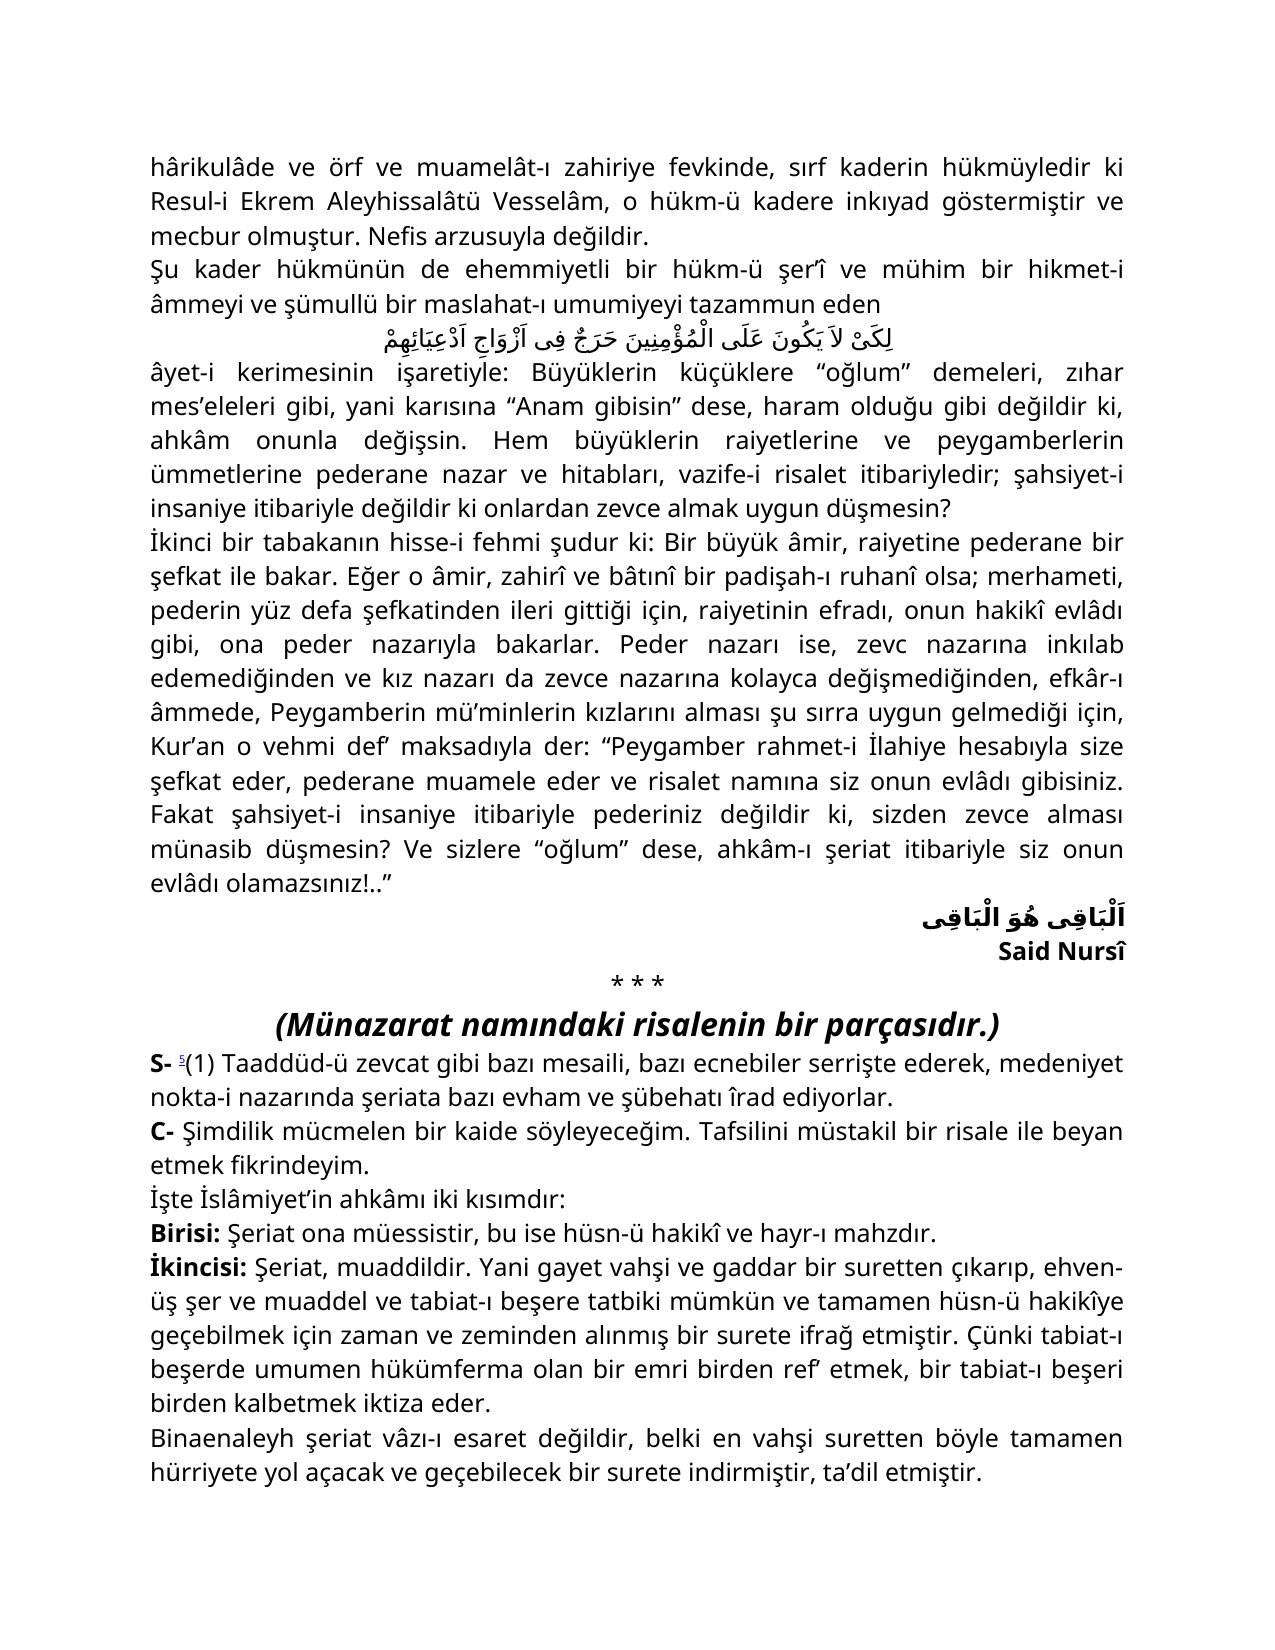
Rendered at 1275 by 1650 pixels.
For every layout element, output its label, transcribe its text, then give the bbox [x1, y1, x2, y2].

text S- 5(1) Taaddüd-ü zevcat gibi bazı mesaili, bazı ecnebiler serrişte ederek, medeniyet nokta-i nazarında şeriata bazı evham ve şübehatı îrad ediyorlar. [150, 1046, 1125, 1114]
text اَلْبَاقِى هُوَ الْبَاقِى [150, 899, 1125, 933]
text Birisi: Şeriat ona müessistir, bu ise hüsn-ü hakikî ve hayr-ı mahzdır. [150, 1216, 1125, 1250]
subtitle (Münazarat namındaki risalenin bir parçasıdır.) [150, 1002, 1125, 1046]
text C- Şimdilik mücmelen bir kaide söyleyeceğim. Tafsilini müstakil bir risale ile beyan etmek fikrindeyim. [150, 1114, 1125, 1182]
text İkinci bir tabakanın hisse-i fehmi şudur ki: Bir büyük âmir, raiyetine pederane bir şefkat ile bakar. Eğer o âmir, zahirî ve bâtınî bir padişah-ı ruhanî olsa; merhameti, pederin yüz defa şefkatinden ileri gittiği için, raiyetinin efradı, onun hakikî evlâdı gibi, ona peder nazarıyla bakarlar. Peder nazarı ise, zevc nazarına inkılab edemediğinden ve kız nazarı da zevce nazarına kolayca değişmediğinden, efkâr-ı âmmede, Peygamberin mü’minlerin kızlarını alması şu sırra uygun gelmediği için, Kur’an o vehmi def’ maksadıyla der: “Peygamber rahmet-i İlahiye hesabıyla size şefkat eder, pederane muamele eder ve risalet namına siz onun evlâdı gibisiniz. Fakat şahsiyet-i insaniye itibariyle pederiniz değildir ki, sizden zevce alması münasib düşmesin? Ve sizlere “oğlum” dese, ahkâm-ı şeriat itibariyle siz onun evlâdı olamazsınız!..” [150, 525, 1125, 899]
text İşte İslâmiyet’in ahkâmı iki kısımdır: [150, 1182, 1125, 1216]
text Şu kader hükmünün de ehemmiyetli bir hükm-ü şer’î ve mühim bir hikmet-i âmmeyi ve şümullü bir maslahat-ı umumiyeyi tazammun eden [150, 252, 1125, 320]
text لِكَىْ لاَ يَكُونَ عَلَى الْمُؤْمِنِينَ حَرَجٌ فِى اَزْوَاجِ اَدْعِيَائِهِمْ [150, 320, 1125, 354]
text Binaenaleyh şeriat vâzı-ı esaret değildir, belki en vahşi suretten böyle tamamen hürriyete yol açacak ve geçebilecek bir surete indirmiştir, ta’dil etmiştir. [150, 1420, 1125, 1488]
text * * * [150, 967, 1125, 1002]
text âyet-i kerimesinin işaretiyle: Büyüklerin küçüklere “oğlum” demeleri, zıhar mes’eleleri gibi, yani karısına “Anam gibisin” dese, haram olduğu gibi değildir ki, ahkâm onunla değişsin. Hem büyüklerin raiyetlerine ve peygamberlerin ümmetlerine pederane nazar ve hitabları, vazife-i risalet itibariyledir; şahsiyet-i insaniye itibariyle değildir ki onlardan zevce almak uygun düşmesin? [150, 354, 1125, 525]
text Yani: Hazret-i Zeyneb, başka yüksek bir ahlâkta yaratılmış ve bir Peygambere zevce olacak fıtratta olduğunu, Zeyd (R.A.) ferasetle hissetmiş ve kendisini ona zevc olacak fıtratta kendine küfüv bulmadığından, manevî imtizacsızlığa sebebiyet verdiği için tatlik etmiştir. Allah’ın emriyle Resul-i Ekrem Aleyhissalâtü Vesselâm almış; yani زَوَّجْنَاكَهَا nın işaretiyle, o nikâh bir akd-i semavî olduğuna delaletiyle, hârikulâde ve örf ve muamelât-ı zahiriye fevkinde, sırf kaderin hükmüyledir ki Resul-i Ekrem Aleyhissalâtü Vesselâm, o hükm-ü kadere inkıyad göstermiştir ve mecbur olmuştur. Nefis arzusuyla değildir. [150, 150, 1125, 252]
text Said Nursî [150, 933, 1125, 967]
text İkincisi: Şeriat, muaddildir. Yani gayet vahşi ve gaddar bir suretten çıkarıp, ehven-üş şer ve muaddel ve tabiat-ı beşere tatbiki mümkün ve tamamen hüsn-ü hakikîye geçebilmek için zaman ve zeminden alınmış bir surete ifrağ etmiştir. Çünki tabiat-ı beşerde umumen hükümferma olan bir emri birden ref’ etmek, bir tabiat-ı beşeri birden kalbetmek iktiza eder. [150, 1250, 1125, 1420]
